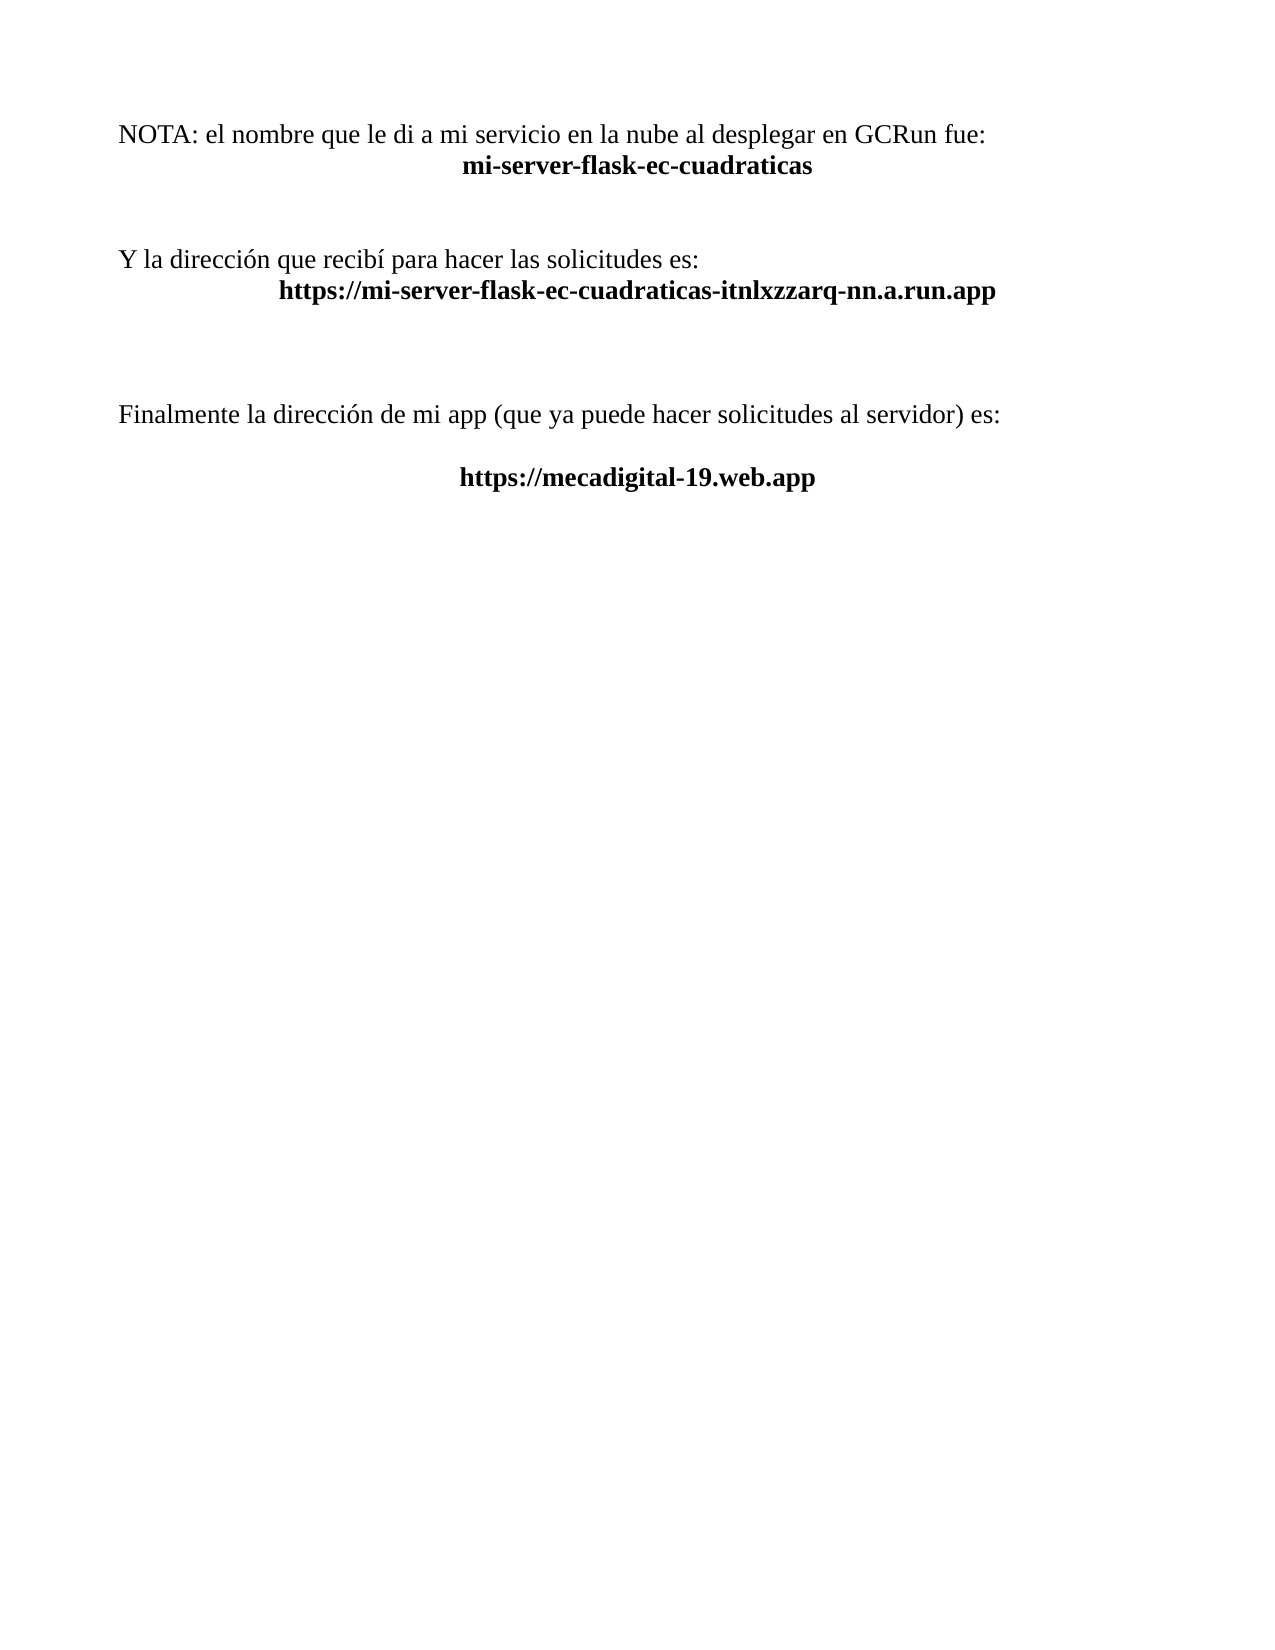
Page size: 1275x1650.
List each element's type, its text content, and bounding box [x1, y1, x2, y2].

text Finalmente la dirección de mi app (que ya puede hacer solicitudes al servidor) es: [118, 398, 1157, 429]
text https://mecadigital-19.web.app [118, 461, 1157, 492]
text mi-server-flask-ec-cuadraticas [118, 149, 1157, 180]
text NOTA: el nombre que le di a mi servicio en la nube al desplegar en GCRun fue: [118, 118, 1157, 149]
text https://mi-server-flask-ec-cuadraticas-itnlxzzarq-nn.a.run.app [118, 274, 1157, 305]
text Y la dirección que recibí para hacer las solicitudes es: [118, 243, 1157, 274]
